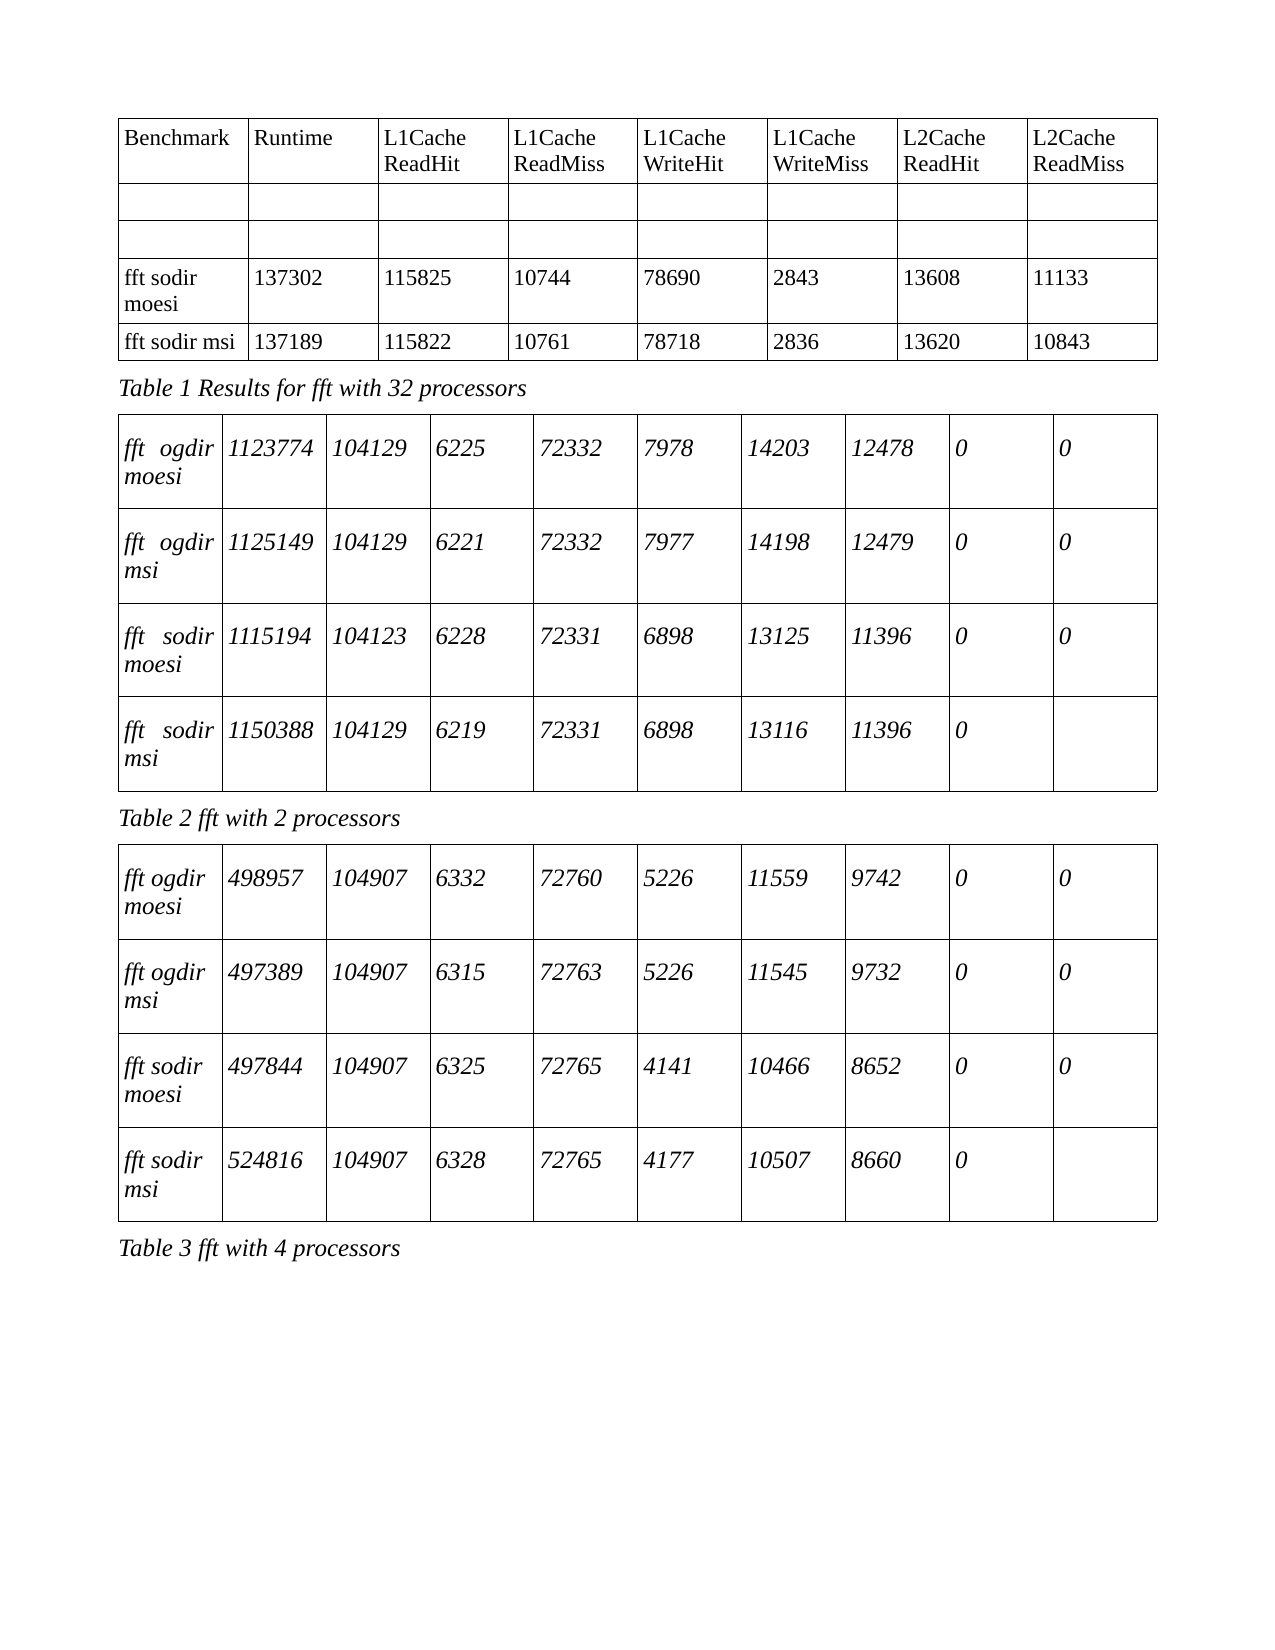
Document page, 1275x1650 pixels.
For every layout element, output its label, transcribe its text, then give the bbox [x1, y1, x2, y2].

table_cell 2836 [768, 324, 897, 360]
table_cell 13620 [898, 324, 1027, 360]
table_cell 11545 [742, 940, 845, 1032]
table_cell fft sodir moesi [119, 259, 248, 322]
table_header L1Cache WriteHit [638, 119, 767, 182]
table_cell fft sodir msi [119, 1128, 222, 1221]
table_cell 497844 [223, 1034, 326, 1127]
table_header 72332 [534, 415, 637, 508]
table_header L1Cache WriteMiss [768, 119, 897, 182]
table_header 104907 [327, 845, 430, 938]
table_cell 104129 [327, 509, 430, 602]
table_cell 6898 [638, 697, 741, 791]
table_cell 8660 [846, 1128, 949, 1221]
table_cell 0 [950, 697, 1053, 791]
table_cell fft sodir moesi [119, 604, 222, 696]
table_cell [768, 184, 897, 220]
table_cell fft ogdir msi [119, 940, 222, 1032]
table_cell 10843 [1028, 324, 1157, 360]
table_cell 524816 [223, 1128, 326, 1221]
table_cell 115822 [379, 324, 508, 360]
table_header 12478 [846, 415, 949, 508]
table_cell 13125 [742, 604, 845, 696]
table_cell 6315 [431, 940, 533, 1032]
table_header 6332 [431, 845, 533, 938]
table_cell 14198 [742, 509, 845, 602]
table_cell 78718 [638, 324, 767, 360]
table_cell 6898 [638, 604, 741, 696]
table_cell 0 [950, 604, 1053, 696]
table_header L2Cache ReadHit [898, 119, 1027, 182]
table_cell 104907 [327, 940, 430, 1032]
table_cell 0 [1054, 604, 1157, 696]
table_cell fft sodir msi [119, 697, 222, 791]
table_cell 10466 [742, 1034, 845, 1127]
table_cell [768, 221, 897, 258]
table_cell 72331 [534, 604, 637, 696]
table_cell 137189 [249, 324, 378, 360]
table_header 14203 [742, 415, 845, 508]
table_cell [509, 184, 637, 220]
table_header fft ogdir moesi [119, 845, 222, 938]
table_header 11559 [742, 845, 845, 938]
text Table 2 fft with 4 processors [118, 1233, 1157, 1262]
table_cell [1054, 1128, 1157, 1221]
table_cell [898, 184, 1027, 220]
table_cell 1125149 [223, 509, 326, 602]
table_cell 72332 [534, 509, 637, 602]
table_cell [119, 221, 248, 258]
table_cell 0 [950, 509, 1053, 602]
table_cell 497389 [223, 940, 326, 1032]
table_cell [1028, 221, 1157, 258]
table_cell 12479 [846, 509, 949, 602]
table_cell 72331 [534, 697, 637, 791]
table_cell 2843 [768, 259, 897, 322]
table_header 104129 [327, 415, 430, 508]
text Table 1 Results for fft with 32 processors [118, 373, 1157, 402]
table_cell 0 [1054, 509, 1157, 602]
table_header Benchmark [119, 119, 248, 182]
table_cell 4141 [638, 1034, 741, 1127]
table_header L1Cache ReadMiss [509, 119, 637, 182]
table_cell 72763 [534, 940, 637, 1032]
table_cell 13116 [742, 697, 845, 791]
table_header 498957 [223, 845, 326, 938]
table_cell 104129 [327, 697, 430, 791]
table_cell 137302 [249, 259, 378, 322]
table_cell 0 [950, 940, 1053, 1032]
table_cell 1115194 [223, 604, 326, 696]
table_cell [379, 184, 508, 220]
table_header L2Cache ReadMiss [1028, 119, 1157, 182]
table_cell 11396 [846, 604, 949, 696]
table_cell 0 [1054, 1034, 1157, 1127]
table_header 6225 [431, 415, 533, 508]
table_cell 6325 [431, 1034, 533, 1127]
table_header Runtime [249, 119, 378, 182]
table_cell 5226 [638, 940, 741, 1032]
table_cell 11133 [1028, 259, 1157, 322]
table_cell 104123 [327, 604, 430, 696]
table_cell 10761 [509, 324, 637, 360]
table_cell [249, 184, 378, 220]
table_header 5226 [638, 845, 741, 938]
table_cell 72765 [534, 1128, 637, 1221]
table_cell 6228 [431, 604, 533, 696]
table_cell 72765 [534, 1034, 637, 1127]
table_header 1123774 [223, 415, 326, 508]
table_cell fft sodir moesi [119, 1034, 222, 1127]
table_cell 115825 [379, 259, 508, 322]
table_cell 13608 [898, 259, 1027, 322]
table_header L1Cache ReadHit [379, 119, 508, 182]
table_cell 104907 [327, 1128, 430, 1221]
table_cell 104907 [327, 1034, 430, 1127]
table_cell [379, 221, 508, 258]
table_cell 9732 [846, 940, 949, 1032]
table_cell fft sodir msi [119, 324, 248, 360]
table_cell 10507 [742, 1128, 845, 1221]
text Table 1 fft with 2 processors [118, 803, 1157, 832]
table_cell [1028, 184, 1157, 220]
table_cell fft ogdir msi [119, 509, 222, 602]
table_cell [249, 221, 378, 258]
table_header fft ogdir moesi [119, 415, 222, 508]
table_cell [119, 184, 248, 220]
table_cell [638, 221, 767, 258]
table_header 0 [1054, 415, 1157, 508]
table_header 72760 [534, 845, 637, 938]
table_header 7978 [638, 415, 741, 508]
table_header 9742 [846, 845, 949, 938]
table_cell 0 [950, 1034, 1053, 1127]
table_cell 10744 [509, 259, 637, 322]
table_cell 6219 [431, 697, 533, 791]
table_cell [1054, 697, 1157, 791]
table_header 0 [950, 845, 1053, 938]
table_cell 0 [950, 1128, 1053, 1221]
table_cell [509, 221, 637, 258]
table_cell 7977 [638, 509, 741, 602]
table_header 0 [950, 415, 1053, 508]
table_cell 0 [1054, 940, 1157, 1032]
table_cell 6221 [431, 509, 533, 602]
table_cell [638, 184, 767, 220]
table_header 0 [1054, 845, 1157, 938]
table_cell 1150388 [223, 697, 326, 791]
table_cell 78690 [638, 259, 767, 322]
table_cell 4177 [638, 1128, 741, 1221]
table_cell 11396 [846, 697, 949, 791]
table_cell 6328 [431, 1128, 533, 1221]
table_cell [898, 221, 1027, 258]
table_cell 8652 [846, 1034, 949, 1127]
